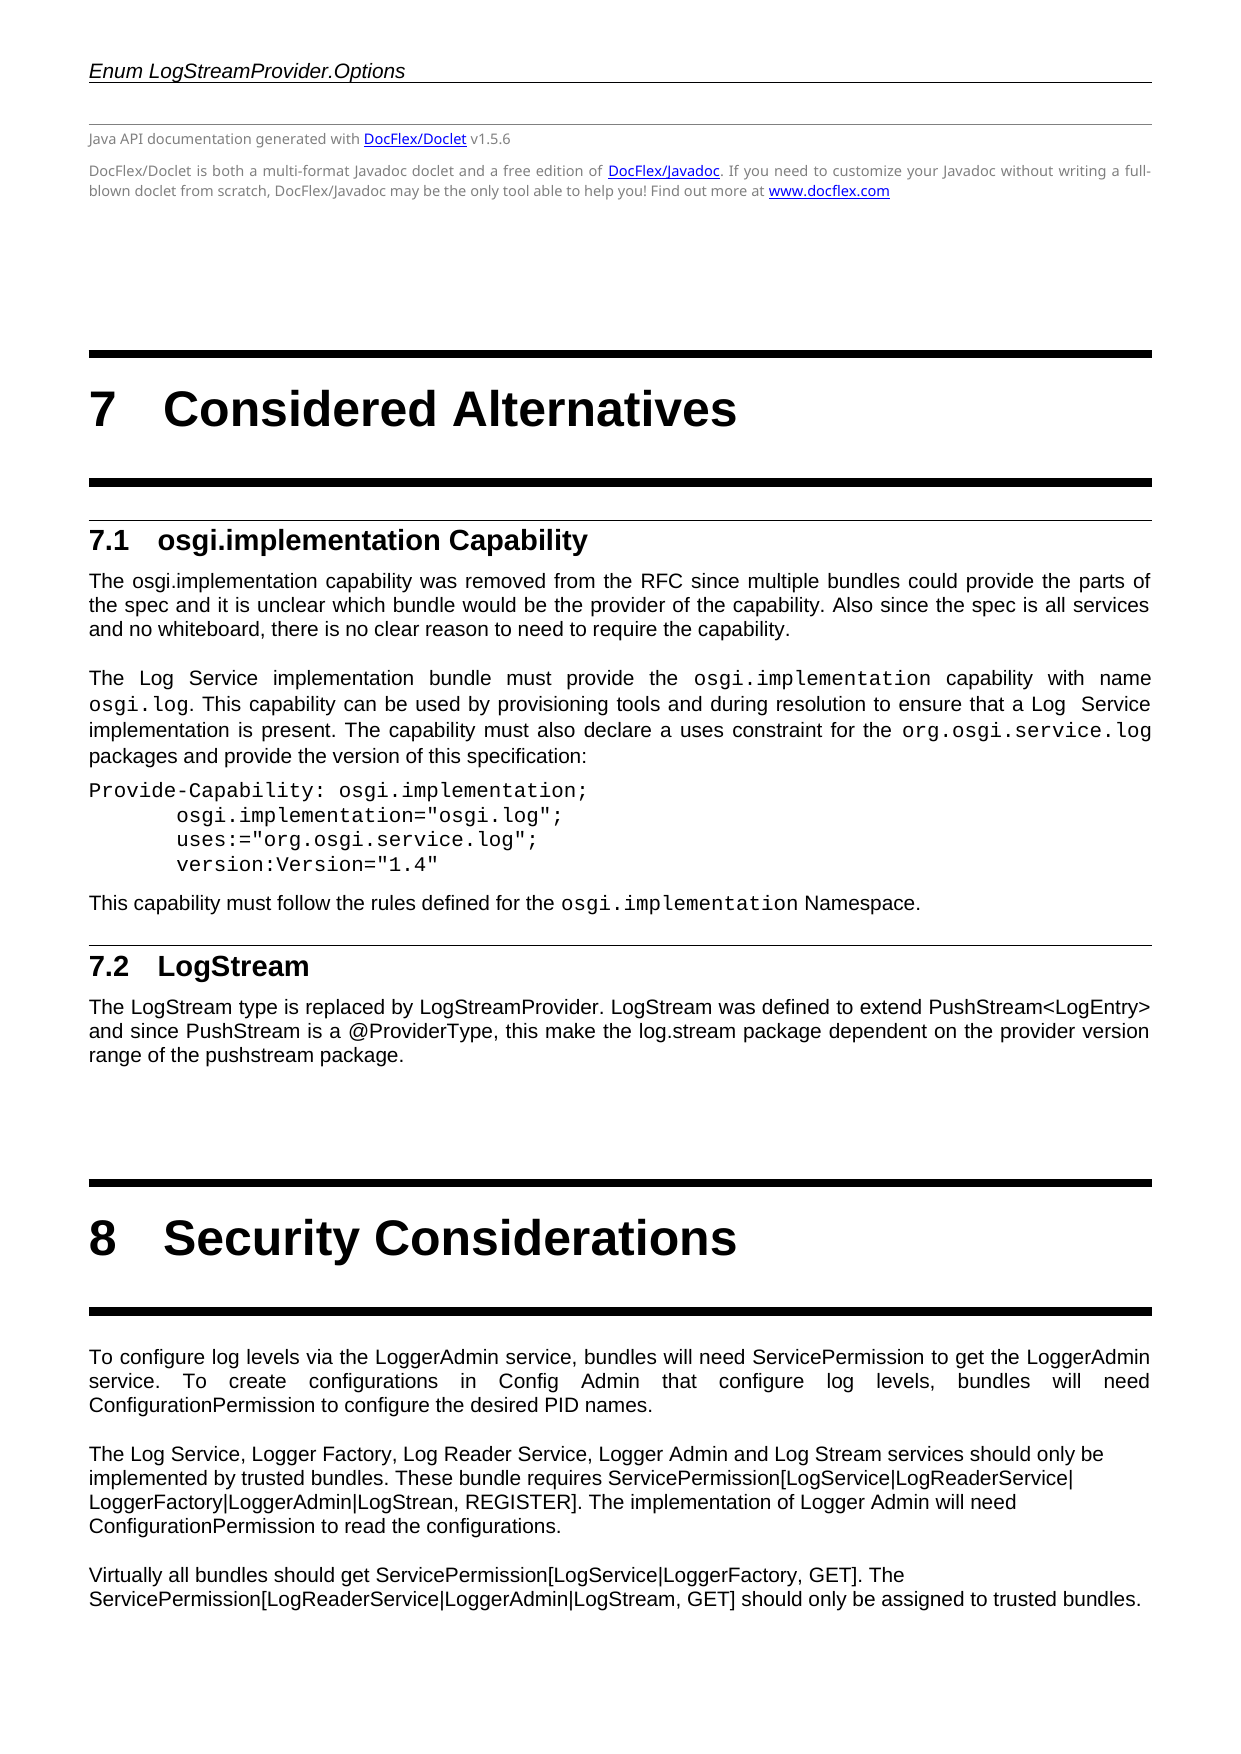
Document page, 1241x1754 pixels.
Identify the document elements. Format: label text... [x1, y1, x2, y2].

text Virtually all bundles should get ServicePermission[LogService|LoggerFactory, GET]. The ServicePermission[LogReaderService|LoggerAdmin|LogStream, GET] should only be assigned to trusted bundles. [88, 1562, 1152, 1610]
subtitle Security Considerations [88, 1180, 1152, 1316]
text This capability must follow the rules defined for the osgi.implementation Namespace. [88, 890, 1152, 916]
text The LogStream type is replaced by LogStreamProvider. LogStream was defined to extend PushStream<LogEntry> and since PushStream is a @ProviderType, this make the log.stream package dependent on the provider version range of the pushstream package. [88, 994, 1152, 1066]
text Provide-Capability: osgi.implementation; [88, 780, 1152, 804]
text osgi.implementation="osgi.log"; [88, 805, 1152, 828]
subtitle osgi.implementation Capability [88, 521, 1152, 557]
text DocFlex/Doclet is both a multi-format Javadoc doclet and a free edition of DocFlex/Javadoc. If you need to customize your Javadoc without writing a full-blown doclet from scratch, DocFlex/Javadoc may be the only tool able to help you! Find out more at www.docflex.com [88, 161, 1152, 201]
text The Log Service implementation bundle must provide the osgi.implementation capability with name osgi.log. This capability can be used by provisioning tools and during resolution to ensure that a Log Service implementation is present. The capability must also declare a uses constraint for the org.osgi.service.log packages and provide the version of this specification: [88, 666, 1152, 767]
text version:Version="1.4" [88, 854, 1152, 877]
text The Log Service, Logger Factory, Log Reader Service, Logger Admin and Log Stream services should only be implemented by trusted bundles. These bundle requires ServicePermission[LogService|LogReaderService|LoggerFactory|LoggerAdmin|LogStrean, REGISTER]. The implementation of Logger Admin will need ConfigurationPermission to read the configurations. [88, 1442, 1152, 1537]
text The osgi.implementation capability was removed from the RFC since multiple bundles could provide the parts of the spec and it is unclear which bundle would be the provider of the capability. Also since the spec is all services and no whiteboard, there is no clear reason to need to require the capability. [88, 569, 1152, 641]
text Java API documentation generated with DocFlex/Doclet v1.5.6 [88, 125, 1152, 149]
text uses:="org.osgi.service.log"; [88, 829, 1152, 853]
text To configure log levels via the LoggerAdmin service, bundles will need ServicePermission to get the LoggerAdmin service. To create configurations in Config Admin that configure log levels, bundles will need ConfigurationPermission to configure the desired PID names. [88, 1345, 1152, 1417]
subtitle LogStream [88, 946, 1152, 982]
subtitle Considered Alternatives [88, 351, 1152, 487]
